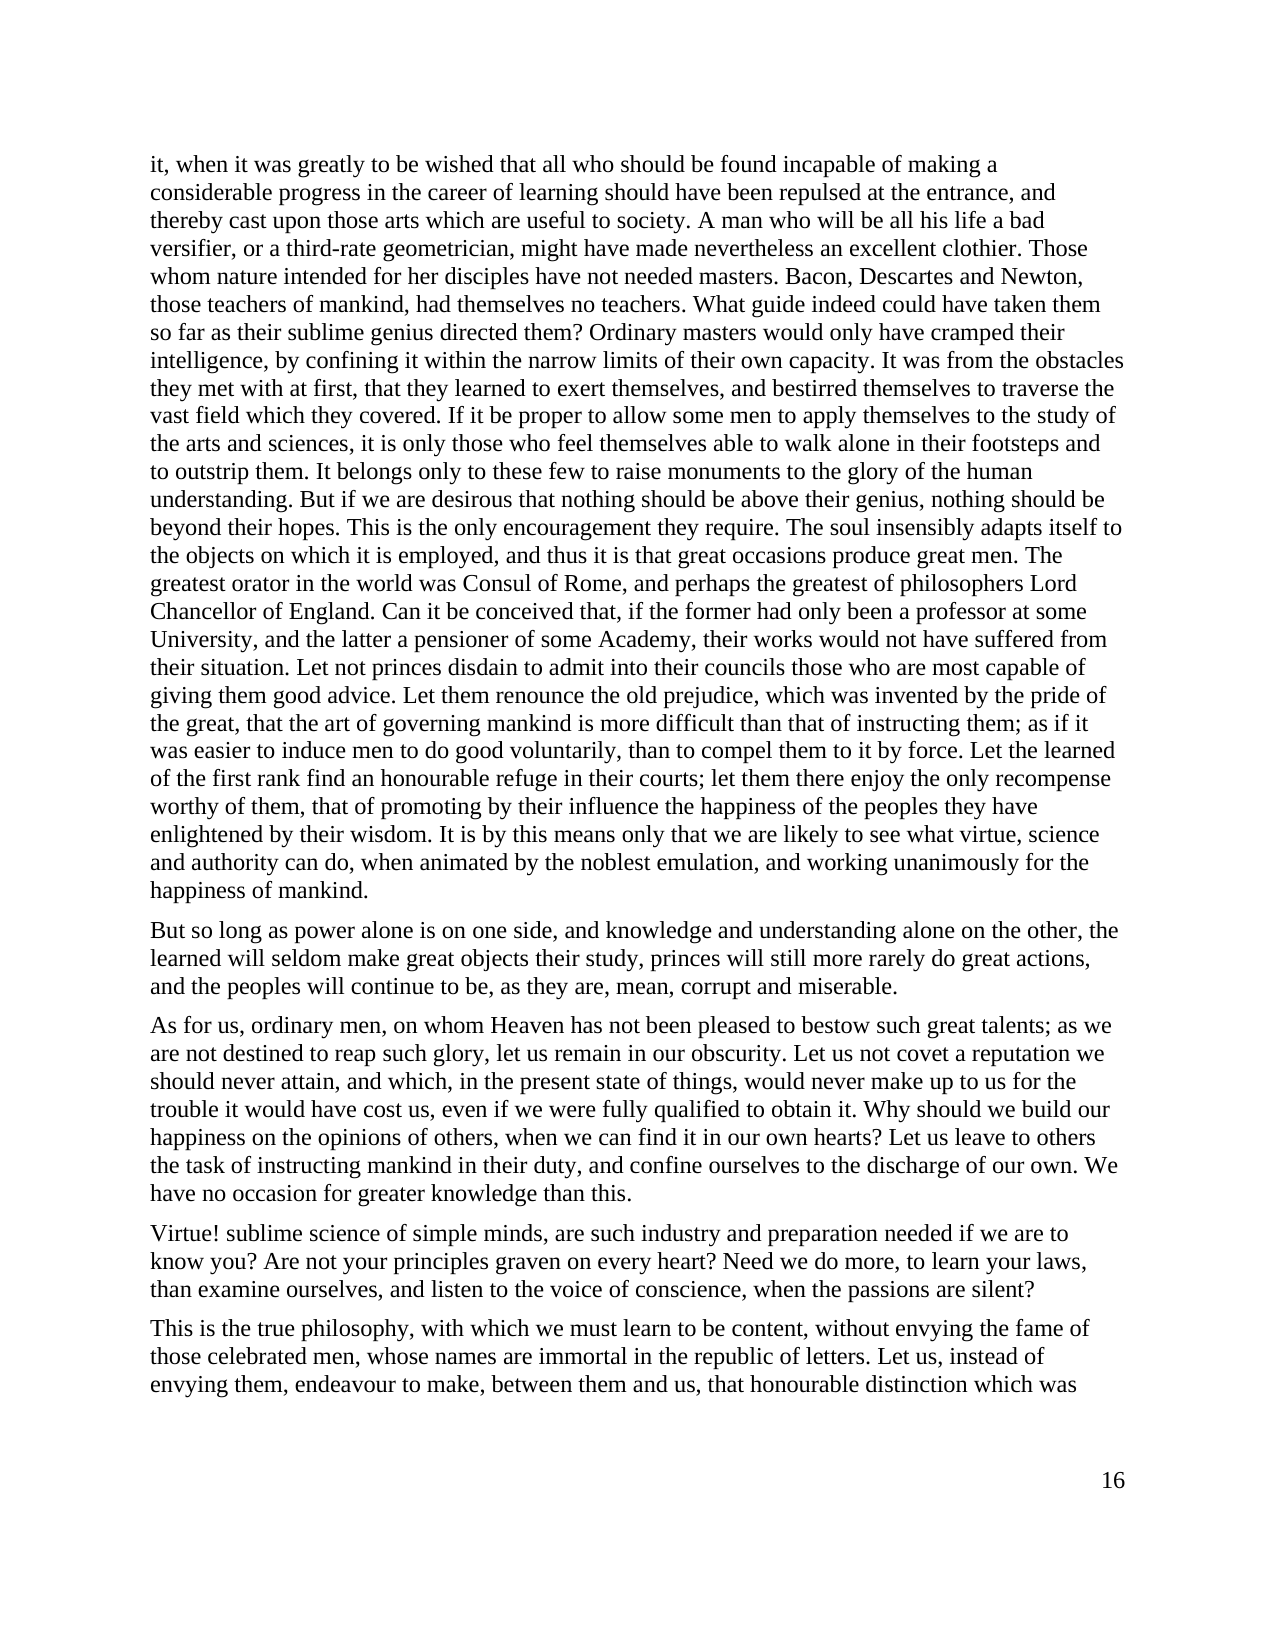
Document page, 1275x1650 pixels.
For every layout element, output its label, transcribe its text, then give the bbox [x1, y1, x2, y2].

text But so long as power alone is on one side, and knowledge and understanding alone on the other, the learned will seldom make great objects their study, princes will still more rarely do great actions, and the peoples will continue to be, as they are, mean, corrupt and miserable. [150, 916, 1125, 999]
text This is the true philosophy, with which we must learn to be content, without envying the fame of those celebrated men, whose names are immortal in the republic of letters. Let us, instead of envying them, endeavour to make, between them and us, that honourable distinction which was [150, 1314, 1125, 1398]
text As for us, ordinary men, on whom Heaven has not been pleased to bestow such great talents; as we are not destined to reap such glory, let us remain in our obscurity. Let us not covet a reputation we should never attain, and which, in the present state of things, would never make up to us for the trouble it would have cost us, even if we were fully qualified to obtain it. Why should we build our happiness on the opinions of others, when we can find it in our own hearts? Let us leave to others the task of instructing mankind in their duty, and confine ourselves to the discharge of our own. We have no occasion for greater knowledge than this. [150, 1011, 1125, 1207]
text it, when it was greatly to be wished that all who should be found incapable of making a considerable progress in the career of learning should have been repulsed at the entrance, and thereby cast upon those arts which are useful to society. A man who will be all his life a bad versifier, or a third-rate geometrician, might have made nevertheless an excellent clothier. Those whom nature intended for her disciples have not needed masters. Bacon, Descartes and Newton, those teachers of mankind, had themselves no teachers. What guide indeed could have taken them so far as their sublime genius directed them? Ordinary masters would only have cramped their intelligence, by confining it within the narrow limits of their own capacity. It was from the obstacles they met with at first, that they learned to exert themselves, and bestirred themselves to traverse the vast field which they covered. If it be proper to allow some men to apply themselves to the study of the arts and sciences, it is only those who feel themselves able to walk alone in their footsteps and to outstrip them. It belongs only to these few to raise monuments to the glory of the human understanding. But if we are desirous that nothing should be above their genius, nothing should be beyond their hopes. This is the only encouragement they require. The soul insensibly adapts itself to the objects on which it is employed, and thus it is that great occasions produce great men. The greatest orator in the world was Consul of Rome, and perhaps the greatest of philosophers Lord Chancellor of England. Can it be conceived that, if the former had only been a professor at some University, and the latter a pensioner of some Academy, their works would not have suffered from their situation. Let not princes disdain to admit into their councils those who are most capable of giving them good advice. Let them renounce the old prejudice, which was invented by the pride of the great, that the art of governing mankind is more difficult than that of instructing them; as if it was easier to induce men to do good voluntarily, than to compel them to it by force. Let the learned of the first rank find an honourable refuge in their courts; let them there enjoy the only recompense worthy of them, that of promoting by their influence the happiness of the peoples they have enlightened by their wisdom. It is by this means only that we are likely to see what virtue, science and authority can do, when animated by the noblest emulation, and working unanimously for the happiness of mankind. [150, 150, 1125, 904]
text Virtue! sublime science of simple minds, are such industry and preparation needed if we are to know you? Are not your principles graven on every heart? Need we do more, to learn your laws, than examine ourselves, and listen to the voice of conscience, when the passions are silent? [150, 1218, 1125, 1302]
